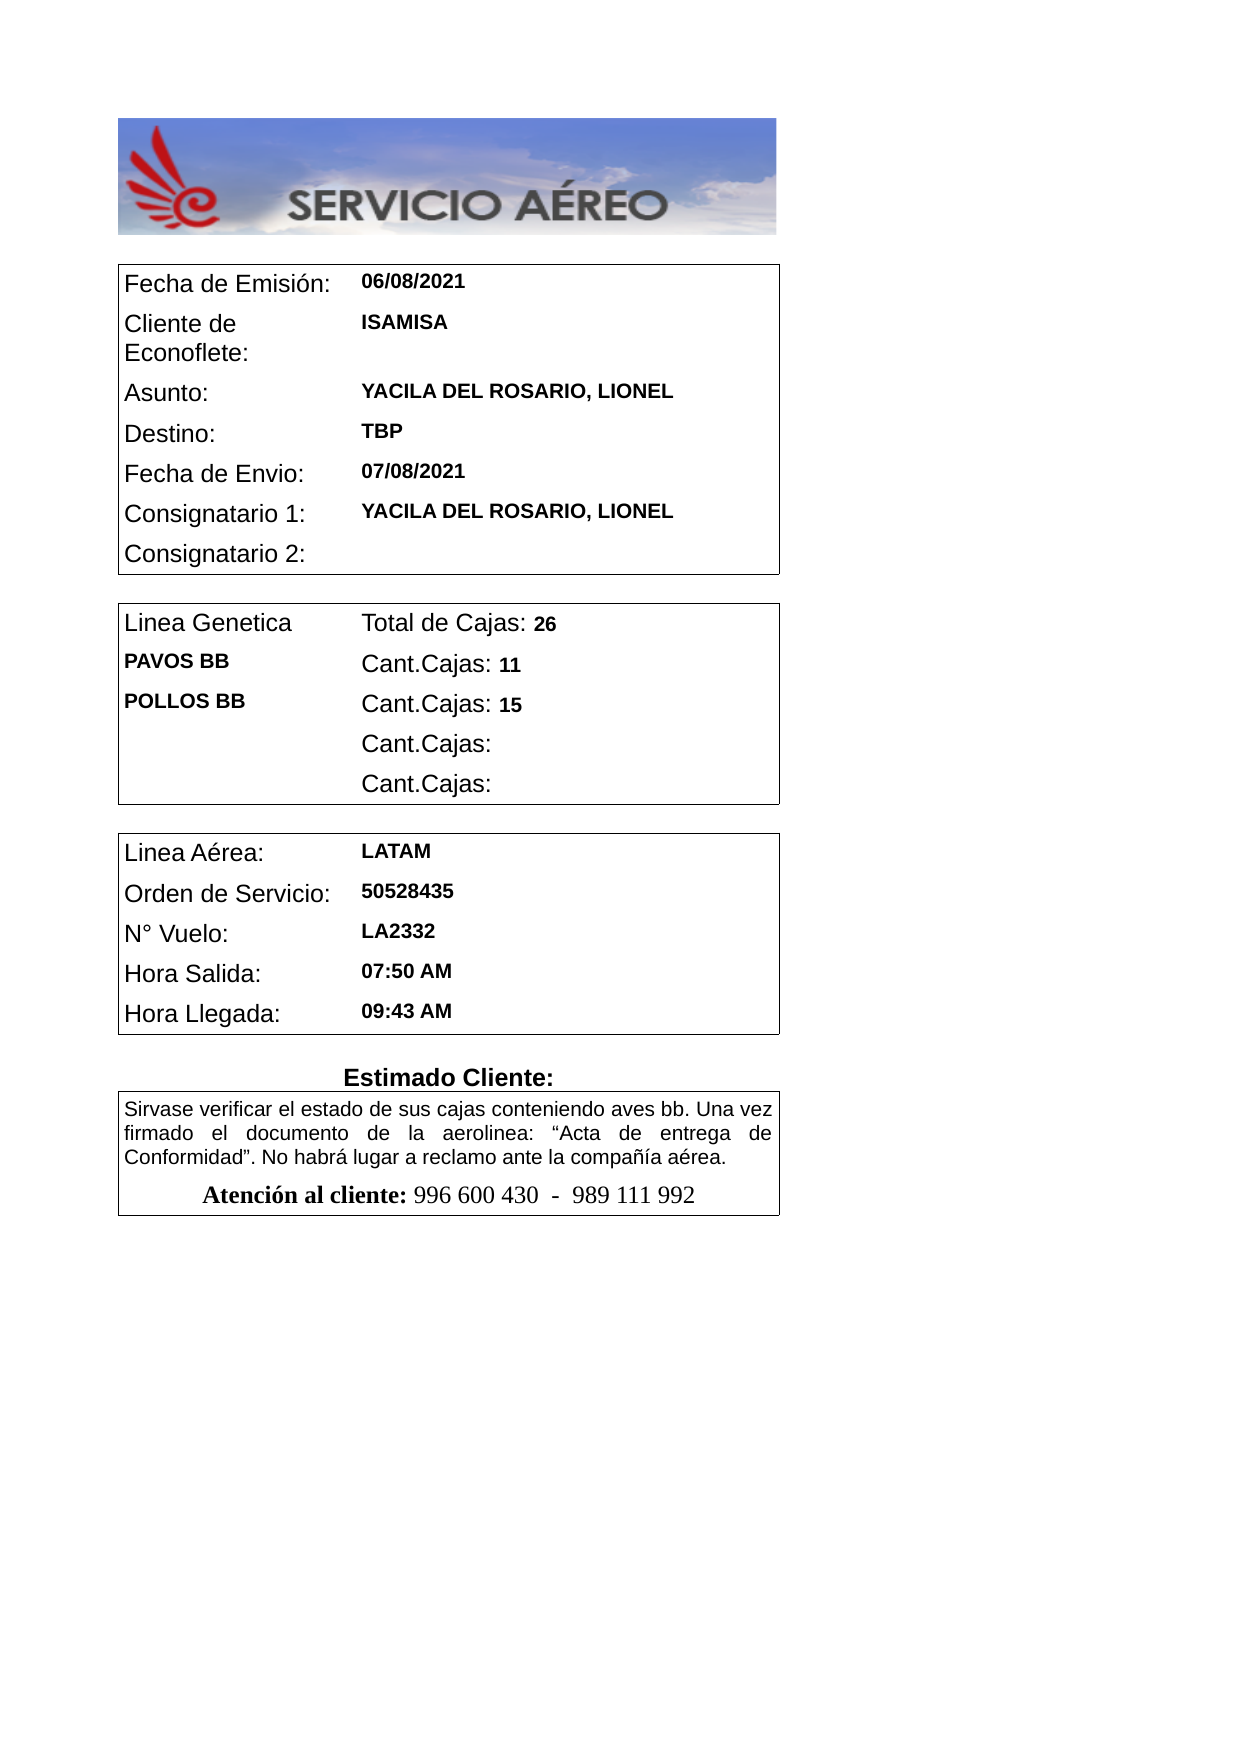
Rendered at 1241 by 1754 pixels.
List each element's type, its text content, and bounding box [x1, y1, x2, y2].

table_cell 07:50 AM [356, 953, 779, 993]
table_cell Sirvase verificar el estado de sus cajas conteniendo aves bb. Una vez firmado el documento de la aerolinea: “Acta de entrega de Conformidad”. No habrá lugar a reclamo ante la compañía aérea. [119, 1092, 779, 1175]
table_cell Destino: [119, 413, 356, 453]
table_cell Hora Llegada: [119, 994, 356, 1034]
table_cell ISAMISA [356, 304, 779, 373]
table_cell 07/08/2021 [356, 453, 779, 493]
table_cell N° Vuelo: [119, 913, 356, 953]
table_cell LATAM [356, 834, 779, 873]
table_cell YACILA DEL ROSARIO, LIONEL [356, 373, 779, 413]
table_header 06/08/2021 [356, 265, 779, 304]
table_cell [356, 575, 779, 603]
table_cell Atención al cliente: 996 600 430 - 989 111 992 [119, 1175, 779, 1215]
table_cell Asunto: [119, 373, 356, 413]
table_cell Cant.Cajas: 15 [356, 683, 779, 723]
table_cell POLLOS BB [119, 683, 356, 723]
table_cell [118, 805, 356, 833]
table_cell Cant.Cajas: [356, 723, 779, 763]
table_cell Total de Cajas: 26 [356, 604, 779, 643]
table_cell Linea Genetica [119, 604, 356, 643]
table_cell [356, 805, 779, 833]
table_cell [118, 575, 356, 603]
table_header Fecha de Emisión: [119, 265, 356, 304]
table_cell Cliente de Econoflete: [119, 304, 356, 373]
table_cell Linea Aérea: [119, 834, 356, 873]
table_cell [119, 723, 356, 763]
table_cell PAVOS BB [119, 643, 356, 683]
table_cell YACILA DEL ROSARIO, LIONEL [356, 493, 779, 533]
table_cell Estimado Cliente: [118, 1035, 779, 1091]
table_cell Cant.Cajas: [356, 764, 779, 804]
table_cell Consignatario 2: [119, 534, 356, 574]
table_cell 50528435 [356, 873, 779, 913]
table_cell Hora Salida: [119, 953, 356, 993]
table_cell TBP [356, 413, 779, 453]
table_cell 09:43 AM [356, 994, 779, 1034]
table_cell Fecha de Envio: [119, 453, 356, 493]
picture [118, 118, 777, 235]
table_cell Orden de Servicio: [119, 873, 356, 913]
table_cell [356, 534, 779, 574]
table_cell [119, 764, 356, 804]
table_cell Cant.Cajas: 11 [356, 643, 779, 683]
table_cell Consignatario 1: [119, 493, 356, 533]
table_cell LA2332 [356, 913, 779, 953]
